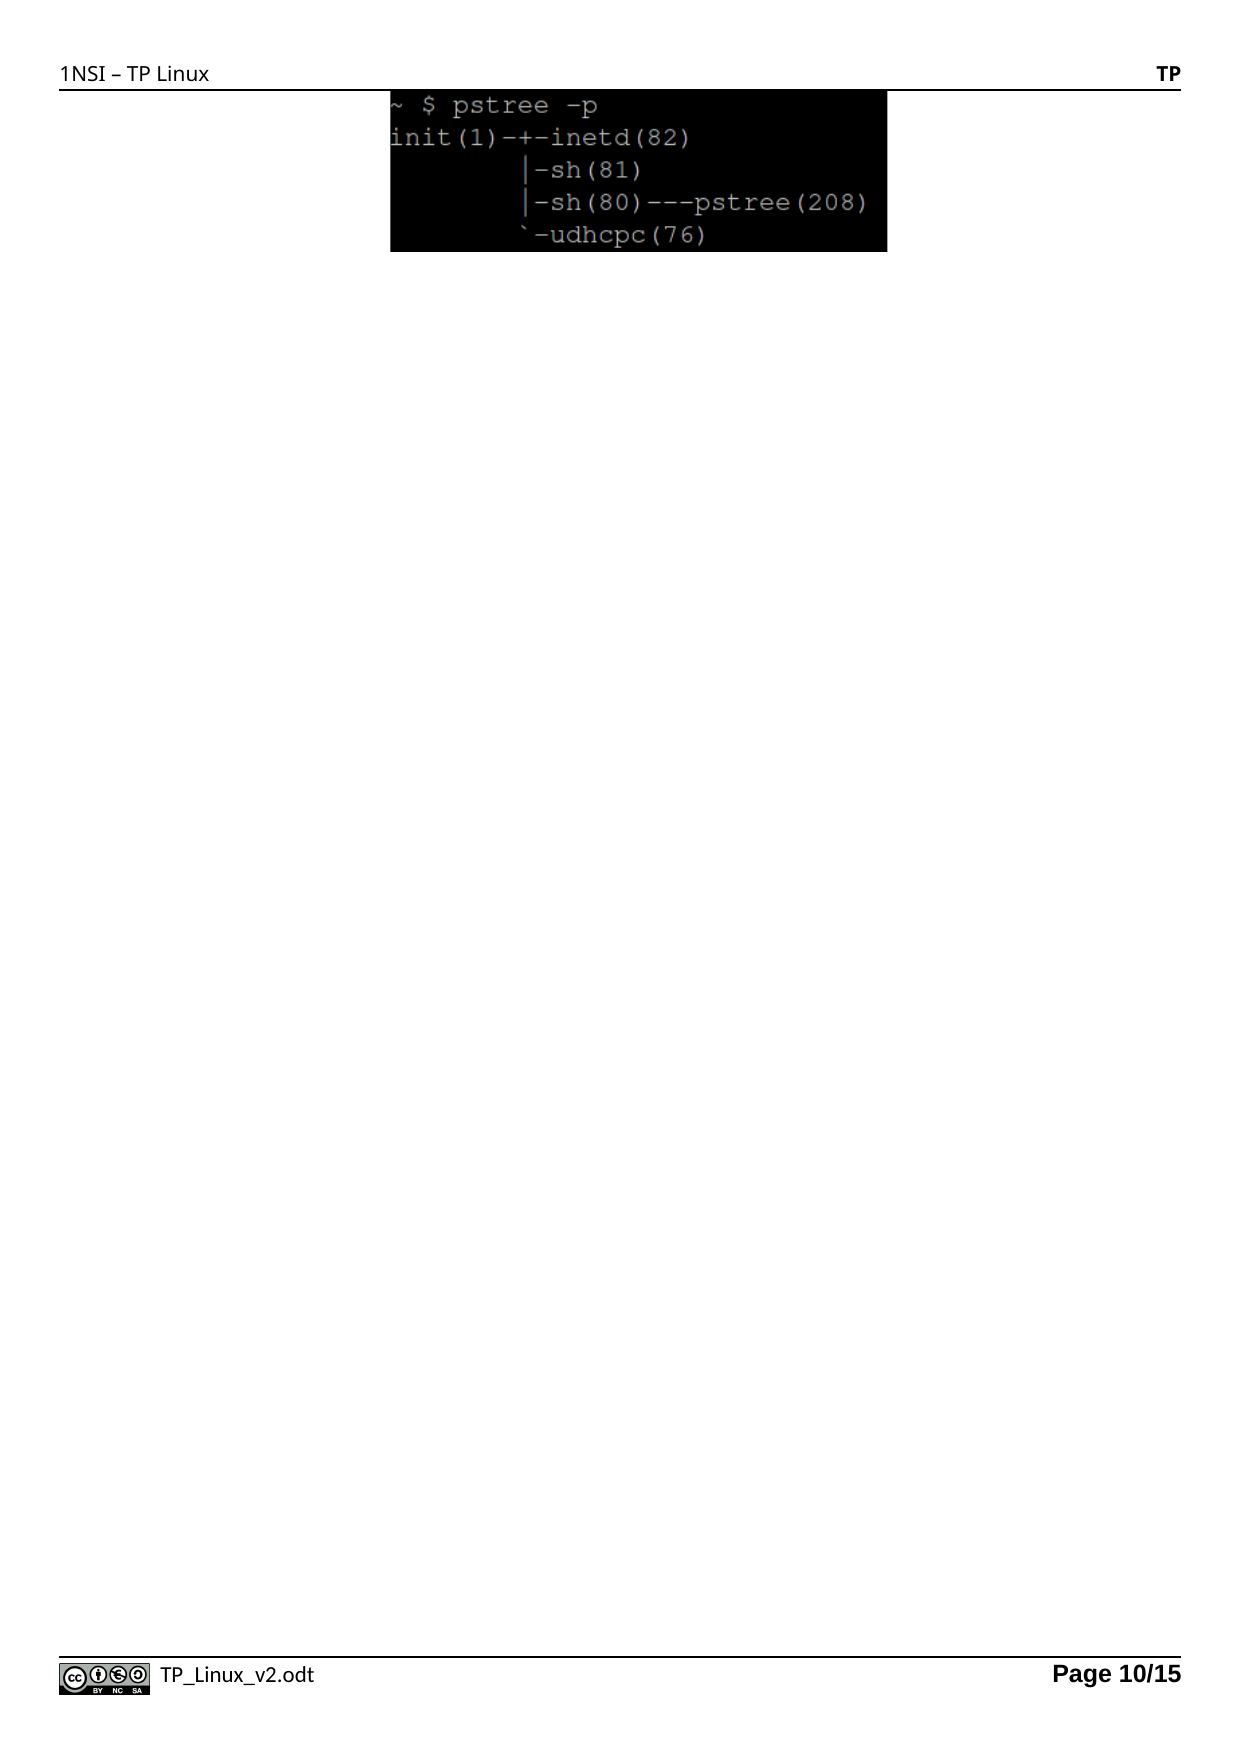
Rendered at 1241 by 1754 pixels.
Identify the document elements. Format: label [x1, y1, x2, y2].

picture [59, 1663, 150, 1695]
picture [390, 91, 888, 252]
